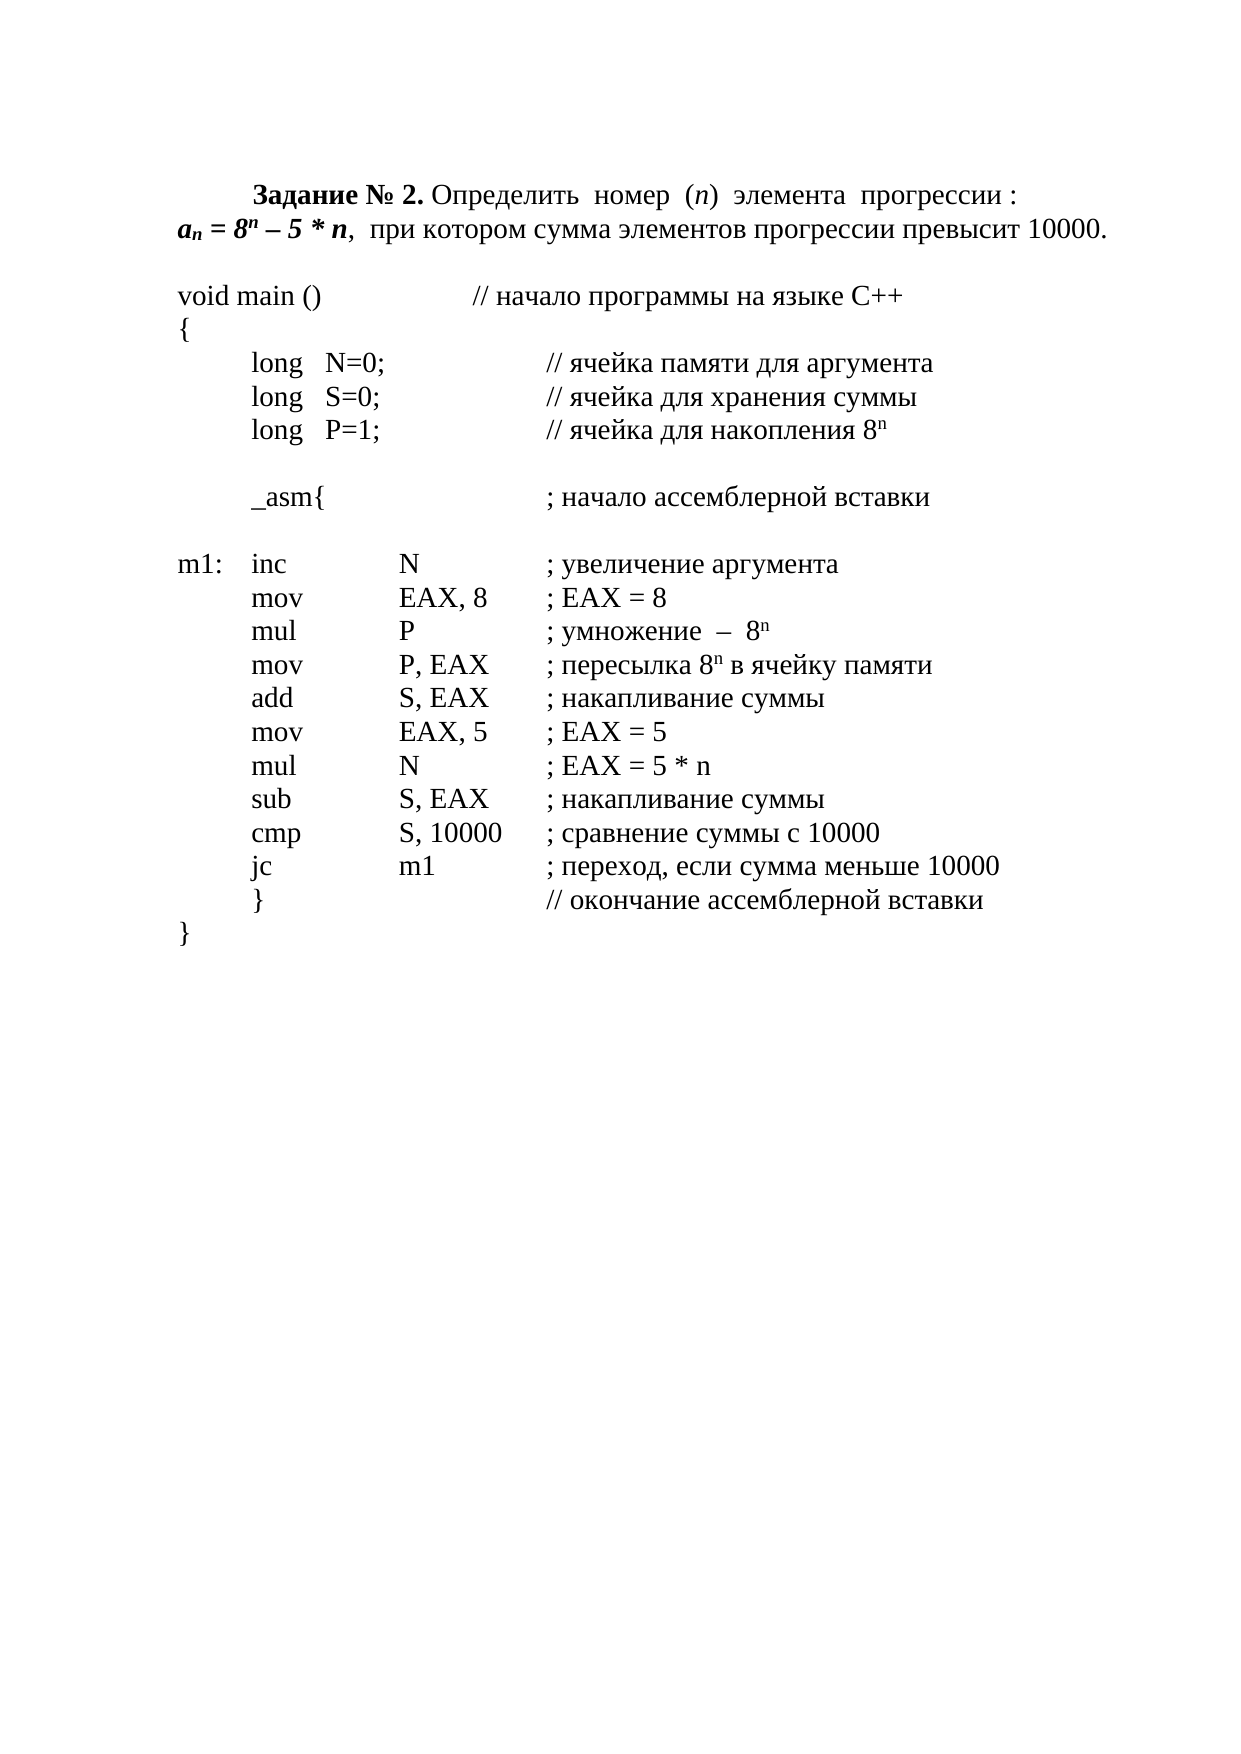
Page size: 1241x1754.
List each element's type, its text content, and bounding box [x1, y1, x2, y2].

text long S=0; // ячейка для хранения суммы [177, 379, 1152, 412]
text long P=1; // ячейка для накопления 8n [177, 412, 1152, 446]
text sub S, EAX ; накапливание суммы [177, 781, 1152, 815]
text long N=0; // ячейка памяти для аргумента [177, 345, 1152, 379]
text mov P, EAX ; пересылка 8n в ячейку памяти [177, 647, 1152, 681]
text mov EAX, 8 ; EAX = 8 [177, 580, 1152, 613]
text an = 8n – 5 * n, при котором сумма элементов прогрессии превысит 10000. [177, 211, 1152, 244]
text mov EAX, 5 ; EAX = 5 [177, 714, 1152, 748]
text mul N ; EAX = 5 * n [177, 748, 1152, 781]
text mul P ; умножение – 8n [177, 613, 1152, 647]
text cmp S, 10000 ; сравнение суммы с 10000 [177, 815, 1152, 848]
text void main () // начало программы на языке С++ [177, 278, 1152, 312]
text { [177, 312, 1152, 345]
text jc m1 ; переход, если сумма меньше 10000 [177, 848, 1152, 882]
text m1: inc N ; увеличение аргумента [177, 546, 1152, 580]
text add S, EAX ; накапливание суммы [177, 681, 1152, 714]
text Задание № 2. Определить номер (n) элемента прогрессии : [177, 177, 1152, 211]
text } // окончание ассемблерной вставки [177, 882, 1152, 915]
text } [177, 915, 1152, 949]
text _asm{ ; начало ассемблерной вставки [177, 479, 1152, 513]
